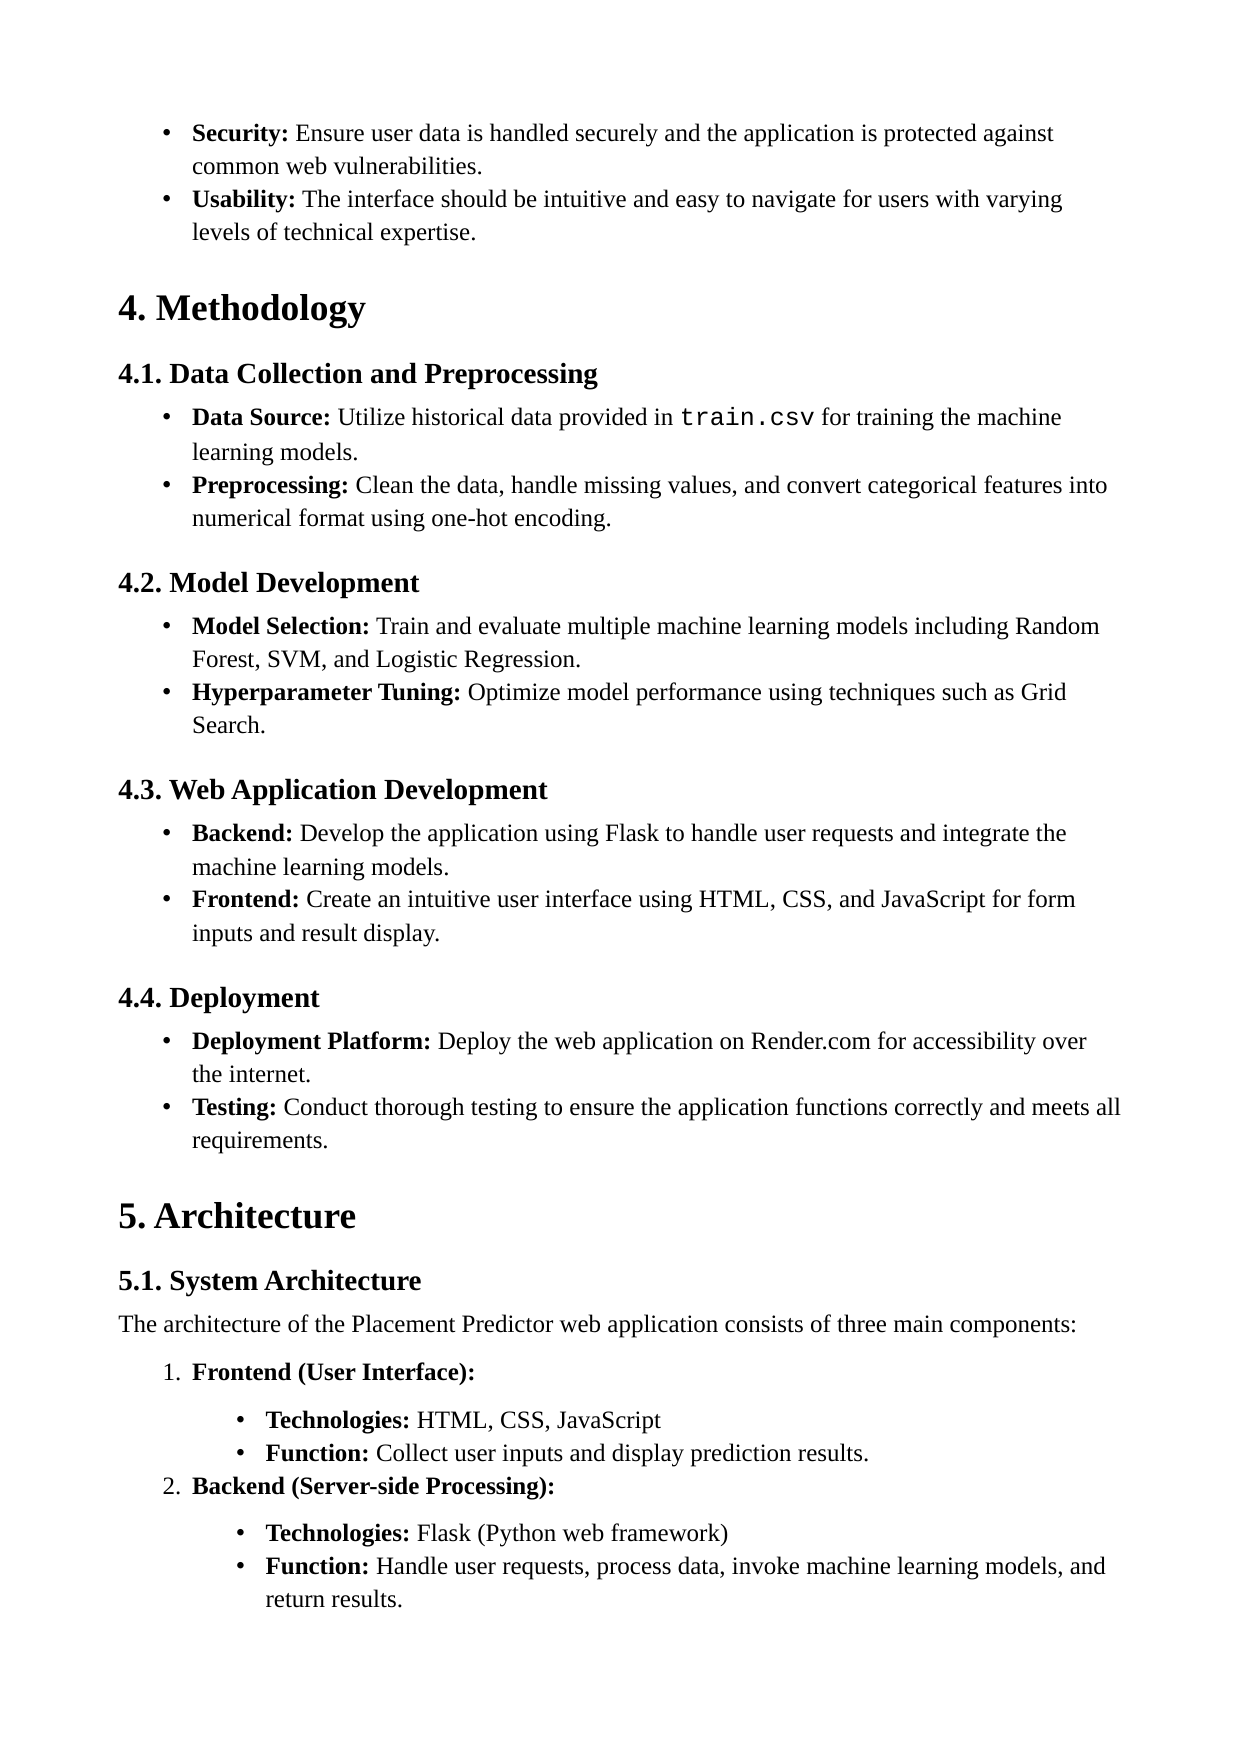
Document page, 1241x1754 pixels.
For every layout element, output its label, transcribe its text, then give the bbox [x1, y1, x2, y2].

list Deployment Platform: Deploy the web application on Render.com for accessibility over the internet. [162, 1026, 1122, 1088]
list Function: Handle user requests, process data, invoke machine learning models, and return results. [236, 1551, 1122, 1613]
list Technologies: Flask (Python web framework) [236, 1518, 1122, 1547]
subtitle 4. Methodology [118, 286, 1122, 329]
list Backend: Develop the application using Flask to handle user requests and integrate the machine learning models. [162, 818, 1122, 880]
list Model Selection: Train and evaluate multiple machine learning models including Random Forest, SVM, and Logistic Regression. [162, 611, 1122, 673]
text The architecture of the Placement Predictor web application consists of three main components: [118, 1309, 1122, 1338]
subtitle 4.3. Web Application Development [118, 772, 1122, 806]
list Data Source: Utilize historical data provided in train.csv for training the machine learning models. [162, 402, 1122, 466]
subtitle 4.4. Deployment [118, 980, 1122, 1013]
list Frontend (User Interface): [162, 1357, 1122, 1386]
list Backend (Server-side Processing): [162, 1471, 1122, 1499]
list Preprocessing: Clean the data, handle missing values, and convert categorical features into numerical format using one-hot encoding. [162, 470, 1122, 532]
list Security: Ensure user data is handled securely and the application is protected against common web vulnerabilities. [162, 118, 1122, 180]
list Technologies: HTML, CSS, JavaScript [236, 1405, 1122, 1433]
list Frontend: Create an intuitive user interface using HTML, CSS, and JavaScript for form inputs and result display. [162, 884, 1122, 946]
subtitle 5.1. System Architecture [118, 1263, 1122, 1297]
list Usability: The interface should be intuitive and easy to navigate for users with varying levels of technical expertise. [162, 184, 1122, 246]
subtitle 4.2. Model Development [118, 565, 1122, 599]
list Testing: Conduct thorough testing to ensure the application functions correctly and meets all requirements. [162, 1092, 1122, 1154]
subtitle 5. Architecture [118, 1193, 1122, 1236]
list Function: Collect user inputs and display prediction results. [236, 1438, 1122, 1467]
subtitle 4.1. Data Collection and Preprocessing [118, 356, 1122, 389]
list Hyperparameter Tuning: Optimize model performance using techniques such as Grid Search. [162, 677, 1122, 739]
